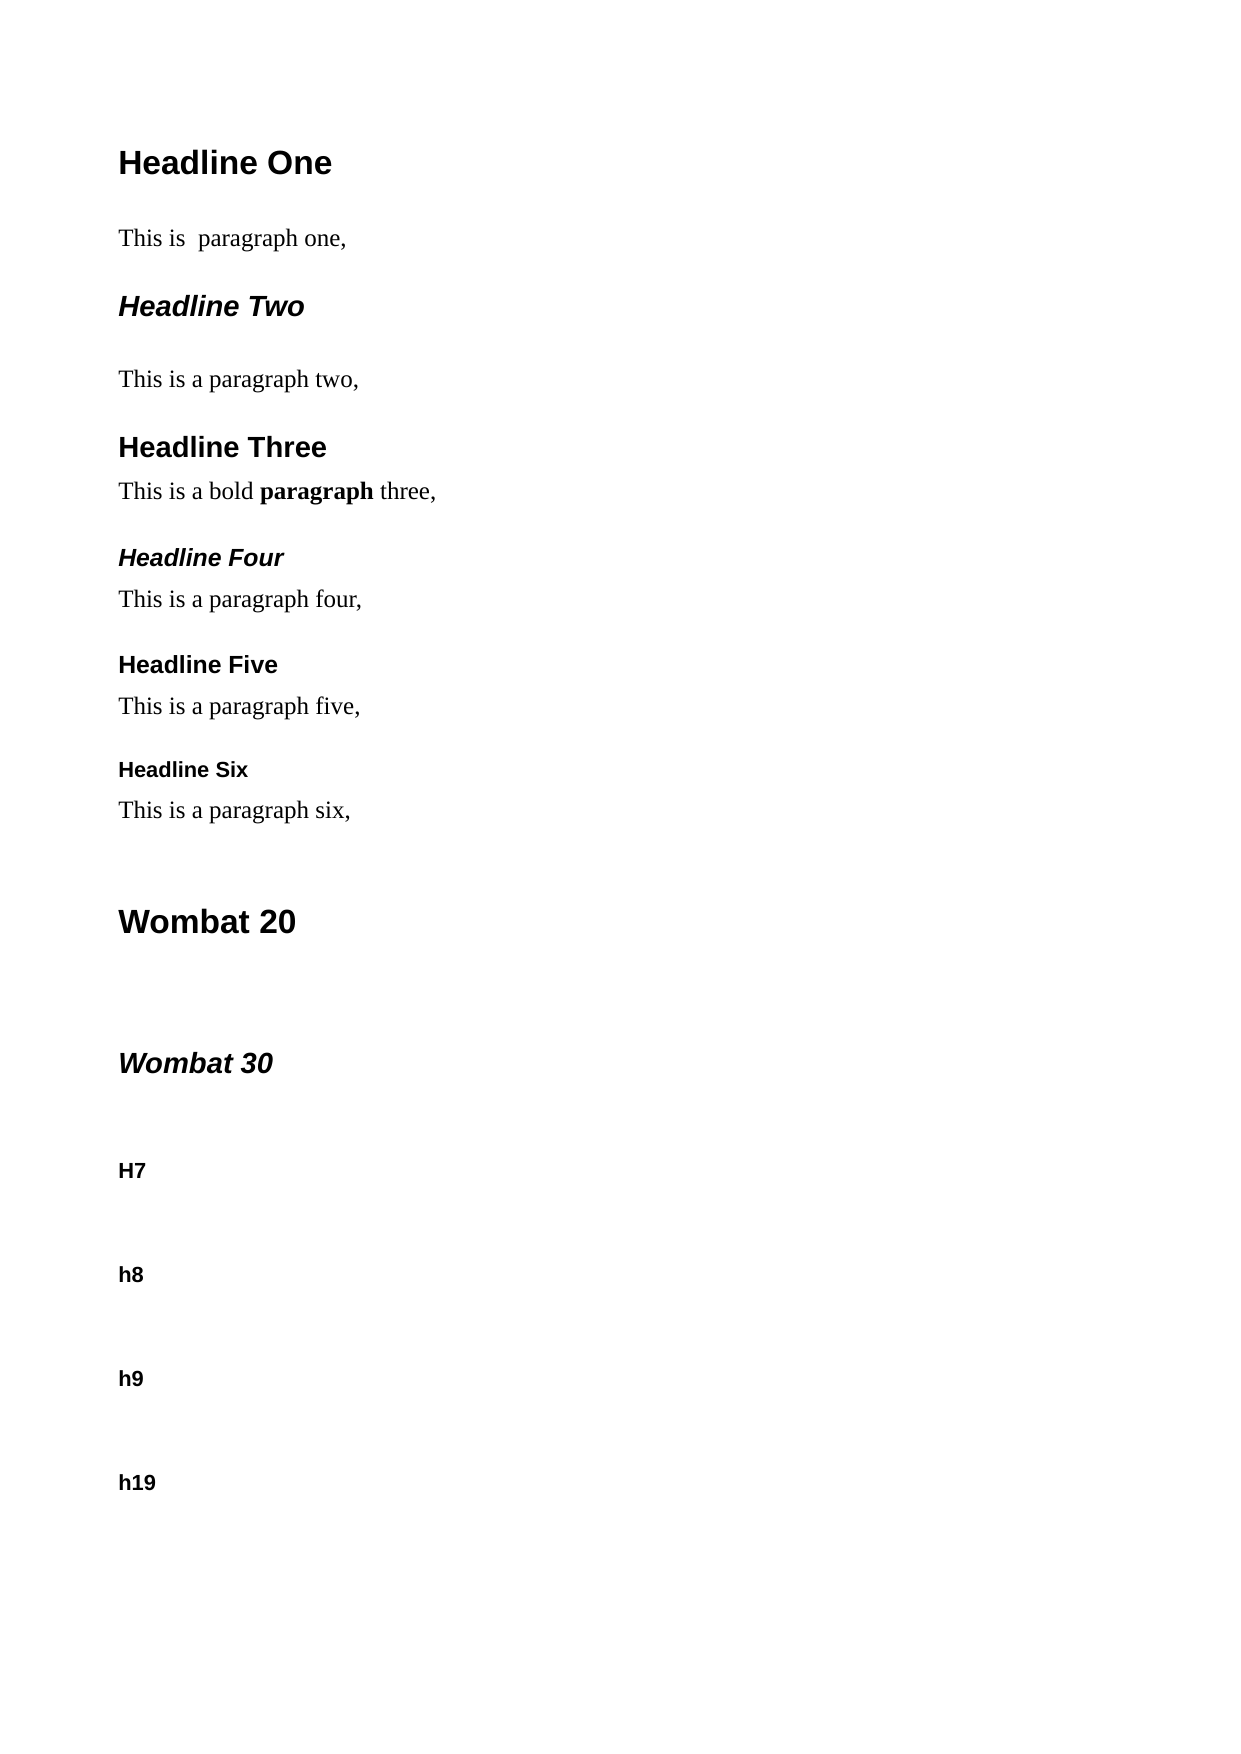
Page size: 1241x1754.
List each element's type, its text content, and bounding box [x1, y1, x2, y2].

subtitle Wombat 20 [118, 902, 1122, 941]
text This is a paragraph four, [118, 584, 1122, 612]
text This is paragraph one, [118, 223, 1122, 252]
subtitle h8 [118, 1262, 1122, 1287]
subtitle h9 [118, 1366, 1122, 1391]
text This is a bold paragraph three, [118, 476, 1122, 505]
text This is a paragraph six, [118, 795, 1122, 824]
subtitle h19 [118, 1470, 1122, 1495]
subtitle Headline Six [118, 757, 1122, 782]
text This is a paragraph five, [118, 691, 1122, 720]
subtitle Wombat 30 [118, 1046, 1122, 1079]
subtitle H7 [118, 1158, 1122, 1183]
subtitle Headline One [118, 143, 1122, 182]
subtitle Headline Three [118, 430, 1122, 464]
subtitle Headline Four [118, 543, 1122, 571]
text This is a paragraph two, [118, 364, 1122, 393]
subtitle Headline Five [118, 650, 1122, 678]
subtitle Headline Two [118, 289, 1122, 323]
